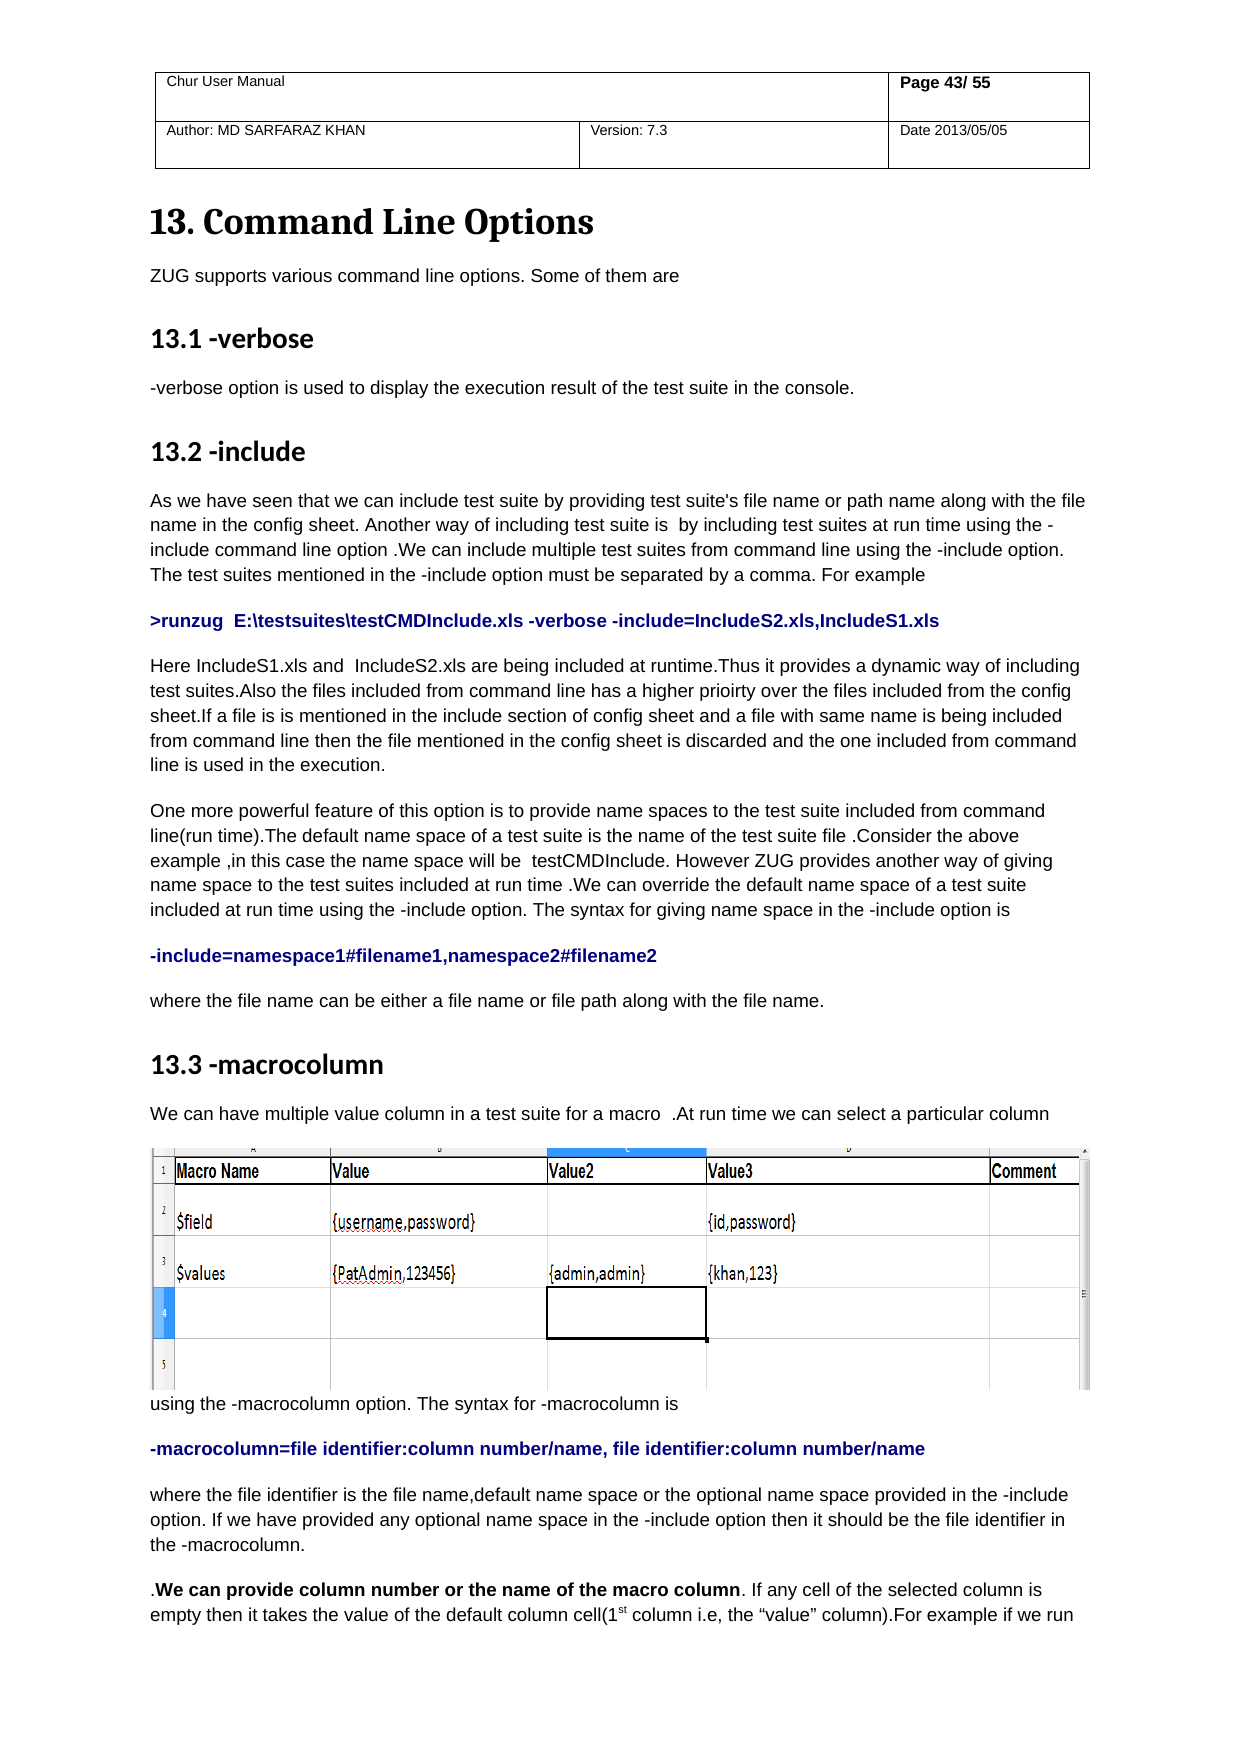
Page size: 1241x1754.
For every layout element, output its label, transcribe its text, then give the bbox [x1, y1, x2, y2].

text using the -macrocolumn option. The syntax for -macrocolumn is [150, 1390, 1090, 1414]
text -verbose option is used to display the execution result of the test suite in the console. [150, 377, 1090, 398]
text ZUG supports various command line options. Some of them are [150, 264, 1090, 286]
text We can have multiple value column in a test suite for a macro .At run time we can select a particular column [150, 1103, 1090, 1124]
subtitle 13. Command Line Options [150, 200, 1090, 243]
text -macrocolumn=file identifier:column number/name, file identifier:column number/name [150, 1438, 1090, 1460]
text where the file identifier is the file name,default name space or the optional name space provided in the -include option. If we have provided any optional name space in the -include option then it should be the file identifier in the -macrocolumn. [150, 1484, 1090, 1555]
subtitle 13.3 -macrocolumn [150, 1046, 1090, 1082]
text .We can provide column number or the name of the macro column. If any cell of the selected column is empty then it takes the value of the default column cell(1st column i.e, the “value” column).For example if we run [150, 1579, 1090, 1625]
text -include=namespace1#filename1,namespace2#filename2 [150, 944, 1090, 966]
subtitle 13.2 -include [150, 433, 1090, 468]
subtitle 13.1 -verbose [150, 320, 1090, 356]
text Here IncludeS1.xls and IncludeS2.xls are being included at runtime.Thus it provides a dynamic way of including test suites.Also the files included from command line has a higher prioirty over the files included from the config sheet.If a file is is mentioned in the include section of config sheet and a file with same name is being included from command line then the file mentioned in the config sheet is discarded and the one included from command line is used in the execution. [150, 655, 1090, 776]
text >runzug E:\testsuites\testCMDInclude.xls -verbose -include=IncludeS2.xls,IncludeS1.xls [150, 609, 1090, 631]
text As we have seen that we can include test suite by providing test suite's file name or path name along with the file name in the config sheet. Another way of including test suite is by including test suites at run time using the -include command line option .We can include multiple test suites from command line using the -include option. The test suites mentioned in the -include option must be separated by a comma. For example [150, 489, 1090, 585]
text One more powerful feature of this option is to provide name spaces to the test suite included from command line(run time).The default name space of a test suite is the name of the test suite file .Consider the above example ,in this case the name space will be testCMDInclude. However ZUG provides another way of giving name space to the test suites included at run time .We can override the default name space of a test suite included at run time using the -include option. The syntax for giving name space in the -include option is [150, 800, 1090, 921]
text where the file name can be either a file name or file path along with the file name. [150, 990, 1090, 1012]
